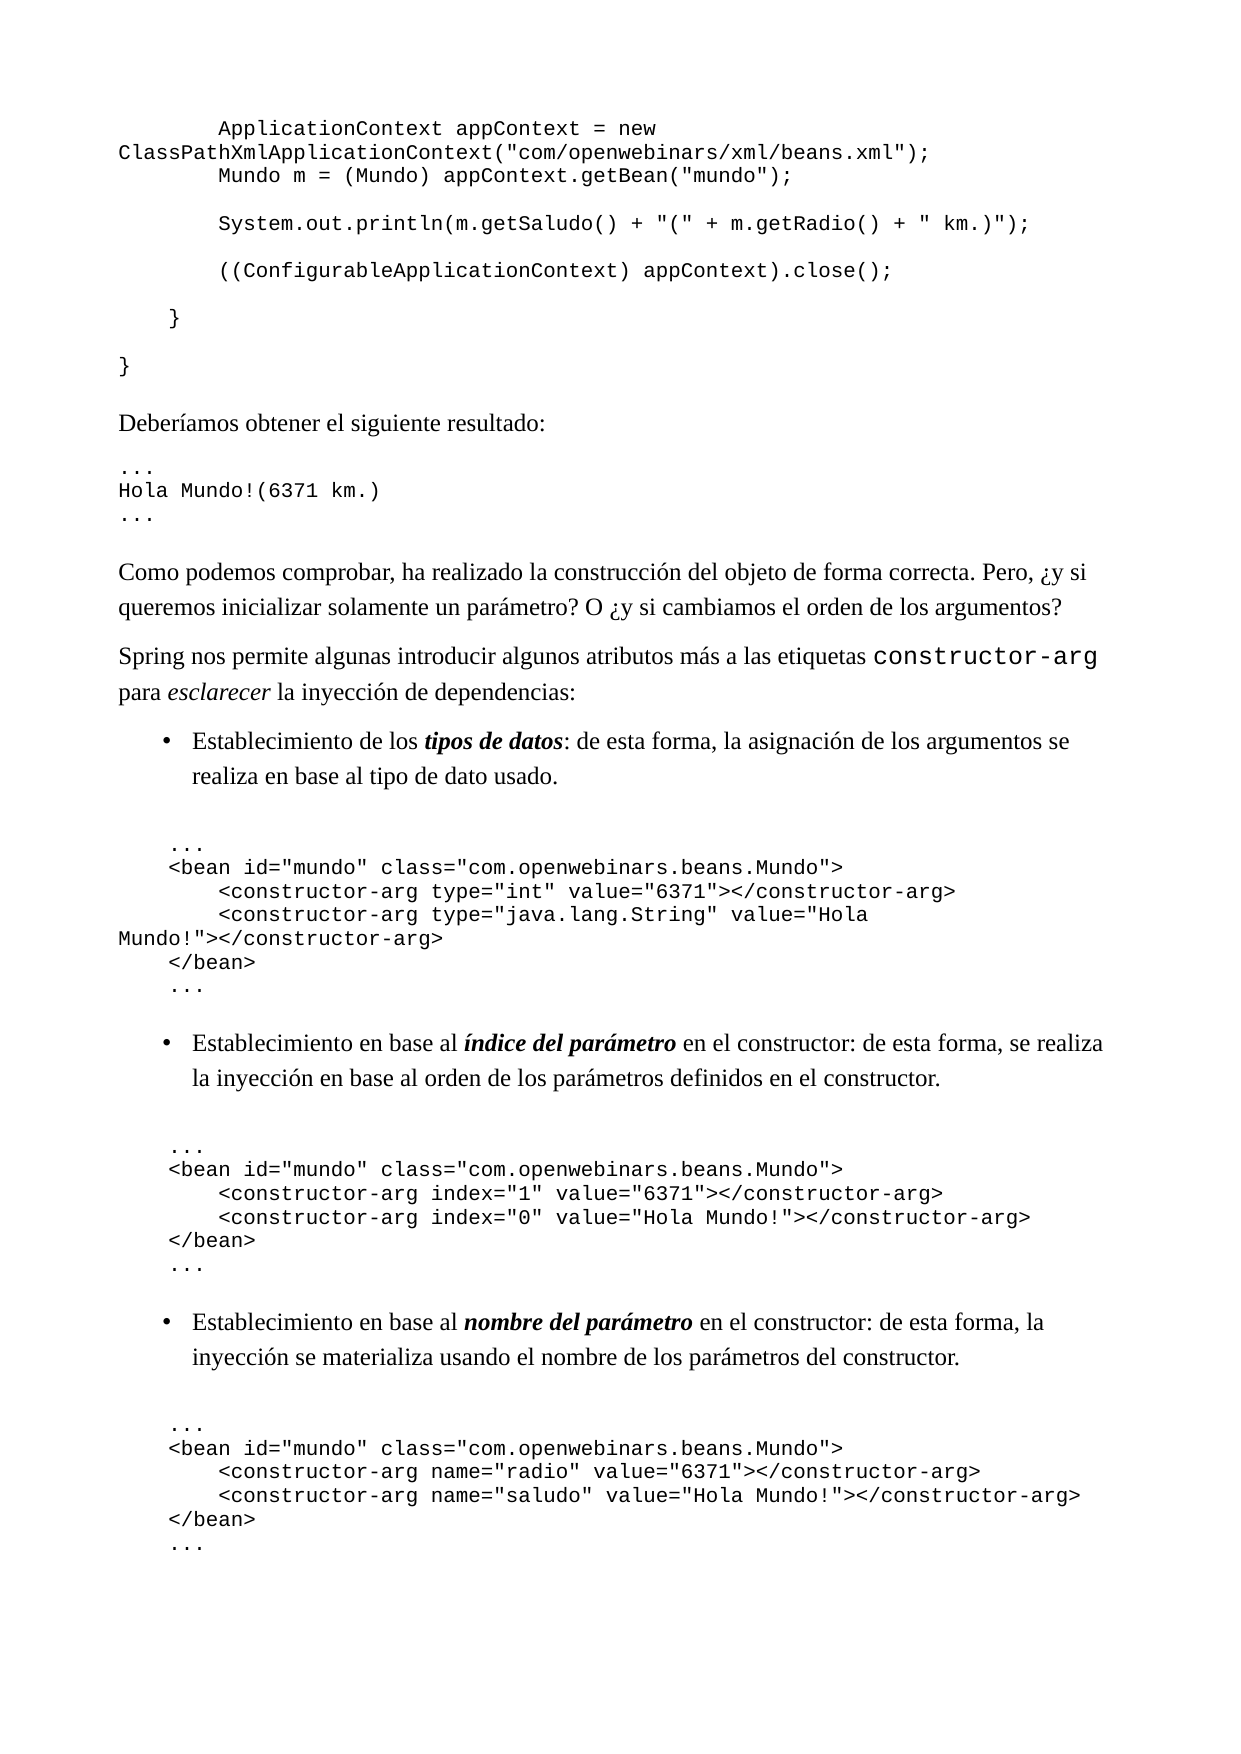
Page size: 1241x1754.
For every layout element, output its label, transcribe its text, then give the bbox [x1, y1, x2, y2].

text <bean id="mundo" class="com.openwebinars.beans.Mundo"> [118, 1159, 1122, 1183]
text <bean id="mundo" class="com.openwebinars.beans.Mundo"> [118, 857, 1122, 881]
text System.out.println(m.getSaludo() + "(" + m.getRadio() + " km.)"); [118, 213, 1122, 236]
text ... [118, 1414, 1122, 1438]
text <constructor-arg type="java.lang.String" value="Hola Mundo!"></constructor-arg> [118, 904, 1122, 952]
list Establecimiento en base al índice del parámetro en el constructor: de esta forma, se realiza la inyección en base al orden de los parámetros definidos en el constructor. [162, 1028, 1122, 1092]
text <constructor-arg name="saludo" value="Hola Mundo!"></constructor-arg> [118, 1485, 1122, 1509]
text ... [118, 1254, 1122, 1278]
text <bean id="mundo" class="com.openwebinars.beans.Mundo"> [118, 1438, 1122, 1462]
text <constructor-arg name="radio" value="6371"></constructor-arg> [118, 1462, 1122, 1485]
text <constructor-arg index="1" value="6371"></constructor-arg> [118, 1183, 1122, 1207]
text ... [118, 504, 1122, 528]
list Establecimiento en base al nombre del parámetro en el constructor: de esta forma, la inyección se materializa usando el nombre de los parámetros del constructor. [162, 1307, 1122, 1370]
text ... [118, 975, 1122, 999]
text } [118, 307, 1122, 331]
text <constructor-arg index="0" value="Hola Mundo!"></constructor-arg> [118, 1207, 1122, 1230]
text Mundo m = (Mundo) appContext.getBean("mundo"); [118, 165, 1122, 189]
text ... [118, 457, 1122, 480]
text </bean> [118, 952, 1122, 975]
list Establecimiento de los tipos de datos: de esta forma, la asignación de los argumentos se realiza en base al tipo de dato usado. [162, 726, 1122, 789]
text Spring nos permite algunas introducir algunos atributos más a las etiquetas constructor-arg para esclarecer la inyección de dependencias: [118, 641, 1122, 706]
text ... [118, 833, 1122, 857]
text Hola Mundo!(6371 km.) [118, 480, 1122, 504]
text } [118, 354, 1122, 378]
text Deberíamos obtener el siguiente resultado: [118, 408, 1122, 436]
text <constructor-arg type="int" value="6371"></constructor-arg> [118, 881, 1122, 904]
text ((ConfigurableApplicationContext) appContext).close(); [118, 260, 1122, 284]
text ApplicationContext appContext = new ClassPathXmlApplicationContext("com/openwebinars/xml/beans.xml"); [118, 118, 1122, 165]
text </bean> [118, 1509, 1122, 1532]
text ... [118, 1532, 1122, 1556]
text Como podemos comprobar, ha realizado la construcción del objeto de forma correcta. Pero, ¿y si queremos inicializar solamente un parámetro? O ¿y si cambiamos el orden de los argumentos? [118, 557, 1122, 620]
text </bean> [118, 1230, 1122, 1254]
text ... [118, 1136, 1122, 1159]
